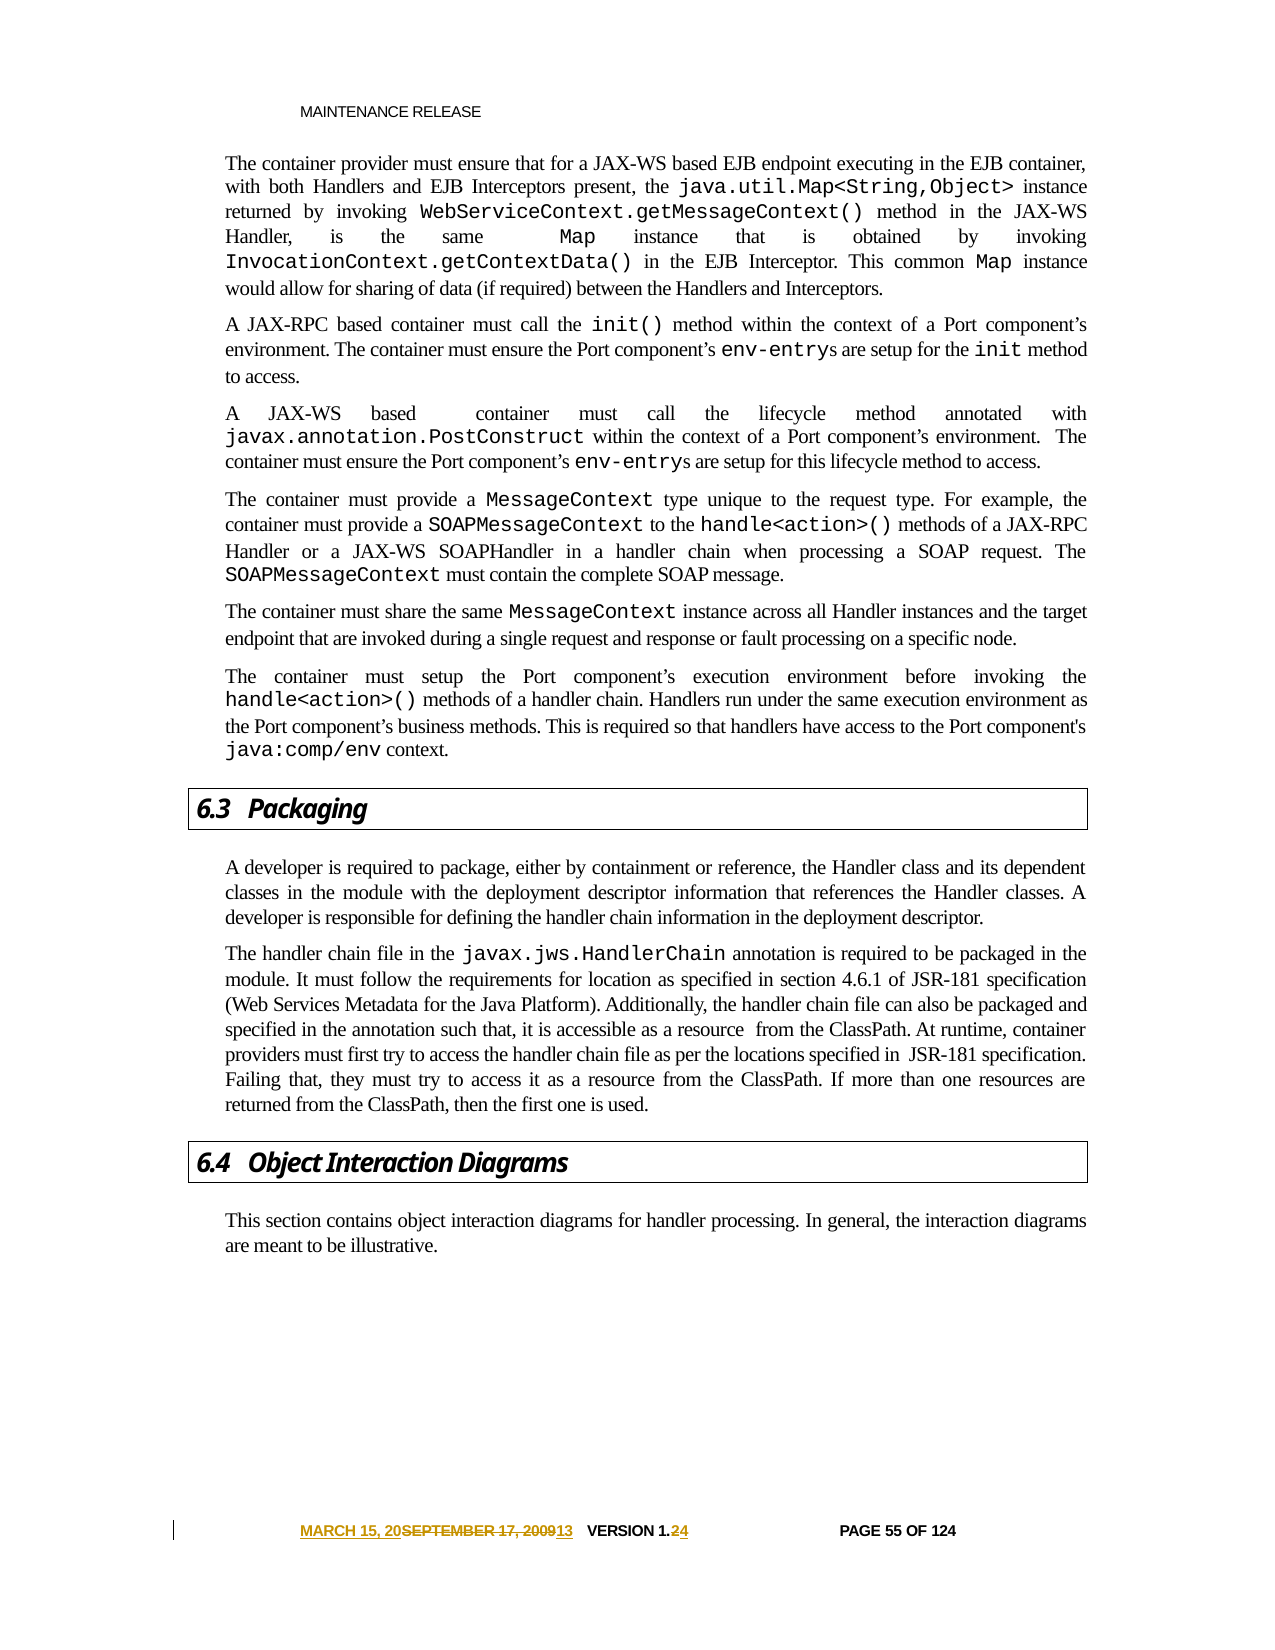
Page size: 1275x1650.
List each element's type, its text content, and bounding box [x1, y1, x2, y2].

text A JAX-WS based container must call the lifecycle method annotated with javax.annotation.PostConstruct within the context of a Port component’s environment. The container must ensure the Port component’s env-entrys are setup for this lifecycle method to access. [225, 400, 1087, 475]
text This section contains object interaction diagrams for handler processing. In general, the interaction diagrams are meant to be illustrative. [225, 1207, 1087, 1257]
subtitle Object Interaction Diagrams [189, 1142, 1087, 1182]
text The container must share the same MessageContext instance across all Handler instances and the target endpoint that are invoked during a single request and response or fault processing on a specific node. [225, 600, 1087, 650]
text The handler chain file in the javax.jws.HandlerChain annotation is required to be packaged in the module. It must follow the requirements for location as specified in section 4.6.1 of JSR-181 specification (Web Services Metadata for the Java Platform). Additionally, the handler chain file can also be packaged and specified in the annotation such that, it is accessible as a resource from the ClassPath. At runtime, container providers must first try to access the handler chain file as per the locations specified in JSR-181 specification. Failing that, they must try to access it as a resource from the ClassPath. If more than one resources are returned from the ClassPath, then the first one is used. [225, 941, 1087, 1116]
text The container must setup the Port component’s execution environment before invoking the handle<action>() methods of a handler chain. Handlers run under the same execution environment as the Port component’s business methods. This is required so that handlers have access to the Port component's java:comp/env context. [225, 662, 1087, 762]
text A developer is required to package, either by containment or reference, the Handler class and its dependent classes in the module with the deployment descriptor information that references the Handler classes. A developer is responsible for defining the handler chain information in the deployment descriptor. [225, 854, 1087, 929]
text A JAX-RPC based container must call the init() method within the context of a Port component’s environment. The container must ensure the Port component’s env-entrys are setup for the init method to access. [225, 312, 1087, 387]
text The container must provide a MessageContext type unique to the request type. For example, the container must provide a SOAPMessageContext to the handle<action>() methods of a JAX-RPC Handler or a JAX-WS SOAPHandler in a handler chain when processing a SOAP request. The SOAPMessageContext must contain the complete SOAP message. [225, 487, 1087, 587]
text The container provider must ensure that for a JAX-WS based EJB endpoint executing in the EJB container, with both Handlers and EJB Interceptors present, the java.util.Map<String,Object> instance returned by invoking WebServiceContext.getMessageContext() method in the JAX-WS Handler, is the same Map instance that is obtained by invoking InvocationContext.getContextData() in the EJB Interceptor. This common Map instance would allow for sharing of data (if required) between the Handlers and Interceptors. [225, 150, 1087, 300]
subtitle Packaging [189, 789, 1087, 829]
